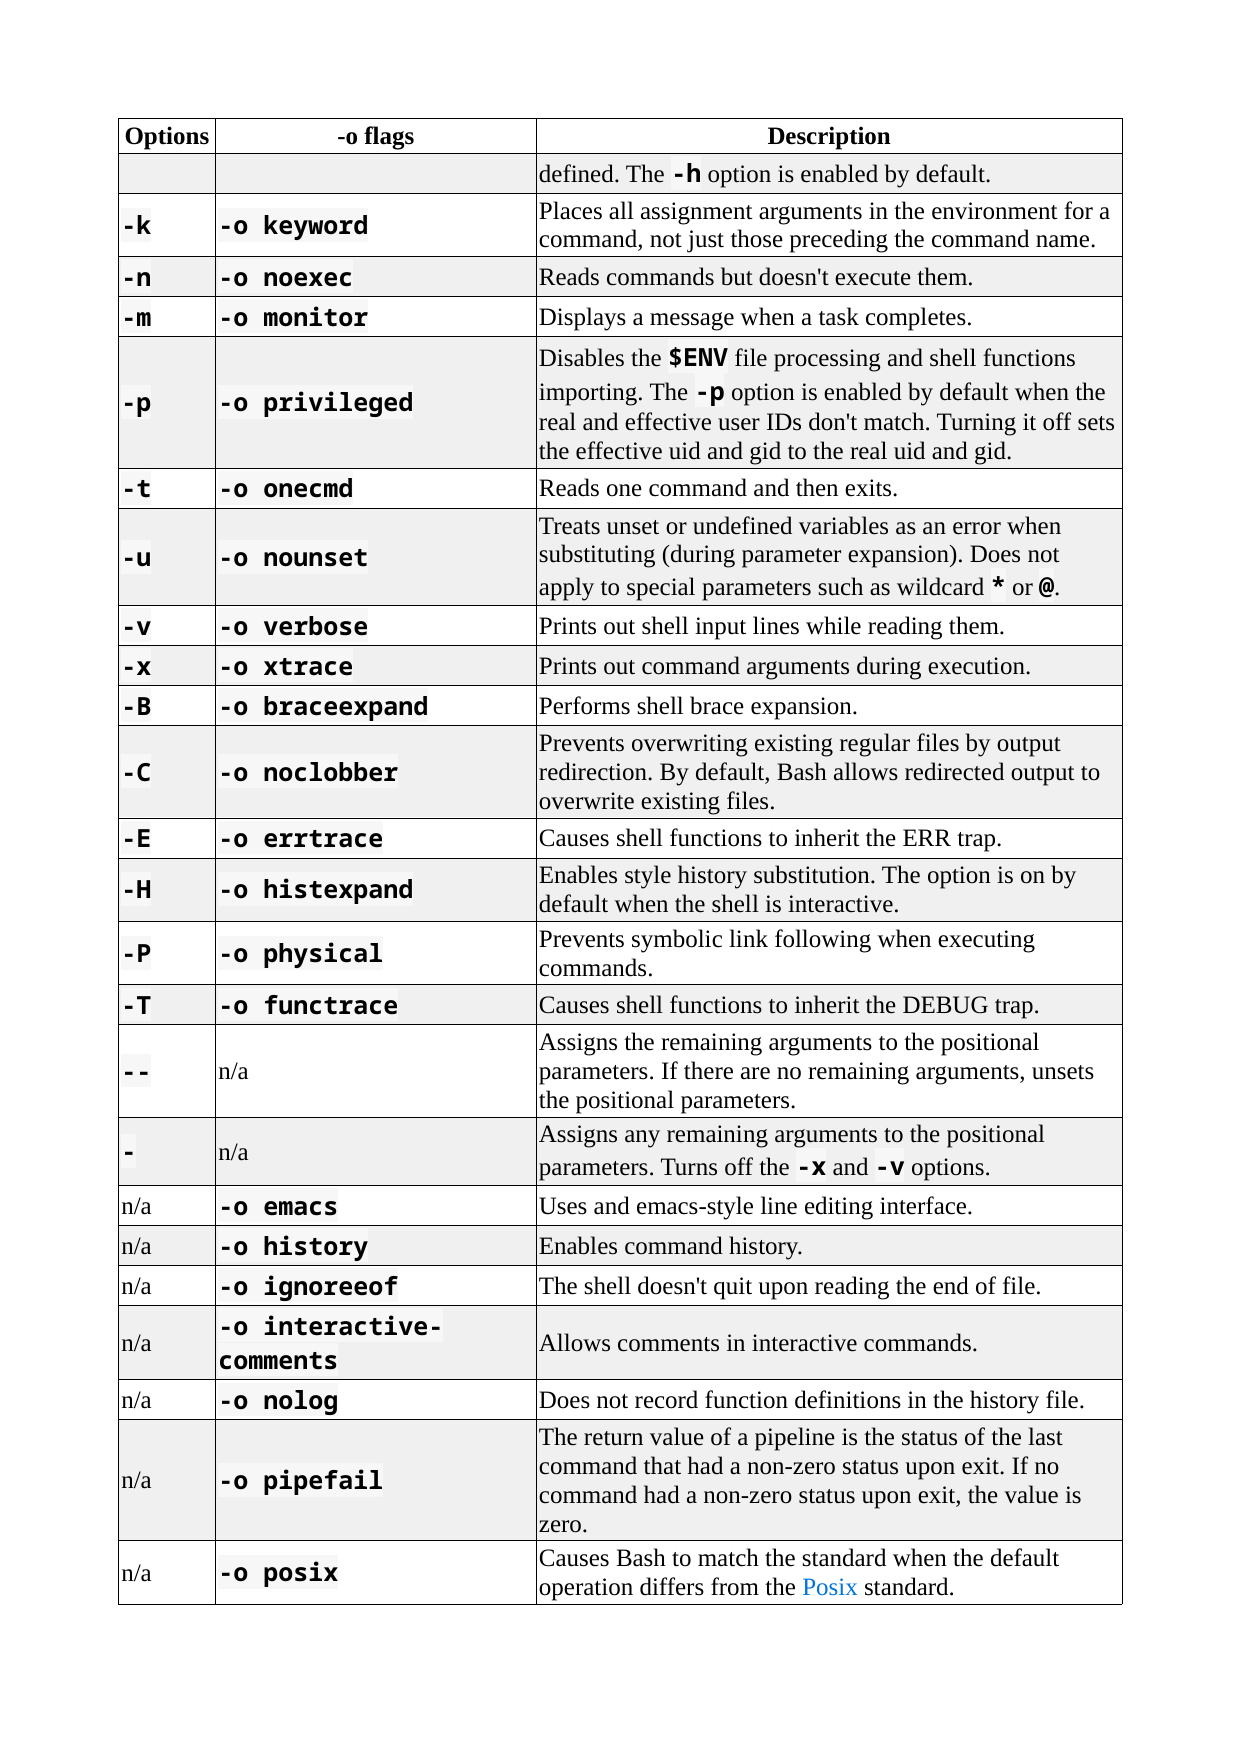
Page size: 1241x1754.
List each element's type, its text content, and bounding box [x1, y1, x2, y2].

table_cell Does not record function definitions in the history file. [537, 1380, 1122, 1419]
table_cell -o monitor [216, 297, 536, 336]
table_cell -k [119, 194, 215, 256]
table_cell -o nounset [216, 509, 536, 605]
table_cell Uses and emacs-style line editing interface. [537, 1186, 1122, 1225]
table_cell -o emacs [216, 1186, 536, 1225]
table_cell Prevents symbolic link following when executing commands. [537, 922, 1122, 984]
table_cell -o pipefail [216, 1420, 536, 1540]
table_cell n/a [216, 1025, 536, 1117]
table_cell n/a [119, 1226, 215, 1265]
table_cell -o errtrace [216, 819, 536, 857]
table_cell Reads commands but doesn't execute them. [537, 257, 1122, 296]
table_cell Prevents overwriting existing regular files by output redirection. By default, Bash allows redirected output to overwrite existing files. [537, 726, 1122, 817]
table_cell [119, 154, 215, 193]
table_cell Disables the $ENV file processing and shell functions importing. The -p option is enabled by default when the real and effective user IDs don't match. Turning it off sets the effective uid and gid to the real uid and gid. [537, 337, 1122, 468]
table_cell -m [119, 297, 215, 336]
table_cell n/a [119, 1186, 215, 1225]
table_cell Performs shell brace expansion. [537, 686, 1122, 725]
table_cell -o verbose [216, 606, 536, 645]
table_cell Assigns the remaining arguments to the positional parameters. If there are no remaining arguments, unsets the positional parameters. [537, 1025, 1122, 1117]
table_cell Prints out shell input lines while reading them. [537, 606, 1122, 645]
table_cell -o posix [216, 1541, 536, 1604]
table_cell -o braceexpand [216, 686, 536, 725]
table_cell Allows comments in interactive commands. [537, 1306, 1122, 1379]
table_cell -o keyword [216, 194, 536, 256]
table_cell -t [119, 469, 215, 508]
table_cell -o onecmd [216, 469, 536, 508]
table_cell -B [119, 686, 215, 725]
table_cell -o nolog [216, 1380, 536, 1419]
table_header -o flags [216, 119, 536, 153]
table_cell -u [119, 509, 215, 605]
table_cell [216, 154, 536, 193]
table_cell Causes shell functions to inherit the DEBUG trap. [537, 985, 1122, 1024]
table_cell n/a [119, 1420, 215, 1540]
table_cell -o functrace [216, 985, 536, 1024]
table_cell -n [119, 257, 215, 296]
table_cell - [119, 1118, 215, 1185]
table_cell -o histexpand [216, 859, 536, 921]
table_header Options [119, 119, 215, 153]
table_cell -o noclobber [216, 726, 536, 817]
table_cell -C [119, 726, 215, 817]
table_cell n/a [119, 1266, 215, 1305]
table_cell -o privileged [216, 337, 536, 468]
table_cell Treats unset or undefined variables as an error when substituting (during parameter expansion). Does not apply to special parameters such as wildcard * or @. [537, 509, 1122, 605]
table_cell -T [119, 985, 215, 1024]
table_cell Causes Bash to match the standard when the default operation differs from the Posix standard. [537, 1541, 1122, 1604]
table_cell -p [119, 337, 215, 468]
table_cell Causes shell functions to inherit the ERR trap. [537, 819, 1122, 857]
table_cell Prints out command arguments during execution. [537, 646, 1122, 685]
table_cell -o interactive-comments [216, 1306, 536, 1379]
table_cell Places all assignment arguments in the environment for a command, not just those preceding the command name. [537, 194, 1122, 256]
table_cell n/a [119, 1541, 215, 1604]
table_cell -- [119, 1025, 215, 1117]
table_cell -o history [216, 1226, 536, 1265]
table_cell Reads one command and then exits. [537, 469, 1122, 508]
table_cell n/a [119, 1380, 215, 1419]
table_cell -H [119, 859, 215, 921]
table_cell -E [119, 819, 215, 857]
table_cell -o xtrace [216, 646, 536, 685]
table_cell -o noexec [216, 257, 536, 296]
table_cell The return value of a pipeline is the status of the last command that had a non-zero status upon exit. If no command had a non-zero status upon exit, the value is zero. [537, 1420, 1122, 1540]
table_cell -P [119, 922, 215, 984]
table_header Description [537, 119, 1122, 153]
table_cell -o ignoreeof [216, 1266, 536, 1305]
table_cell -x [119, 646, 215, 685]
table_cell Assigns any remaining arguments to the positional parameters. Turns off the -x and -v options. [537, 1118, 1122, 1185]
table_cell defined. The -h option is enabled by default. [537, 154, 1122, 193]
table_cell Displays a message when a task completes. [537, 297, 1122, 336]
table_cell -v [119, 606, 215, 645]
table_cell -o physical [216, 922, 536, 984]
table_cell Enables style history substitution. The option is on by default when the shell is interactive. [537, 859, 1122, 921]
table_cell n/a [119, 1306, 215, 1379]
table_cell n/a [216, 1118, 536, 1185]
table_cell The shell doesn't quit upon reading the end of file. [537, 1266, 1122, 1305]
table_cell Enables command history. [537, 1226, 1122, 1265]
